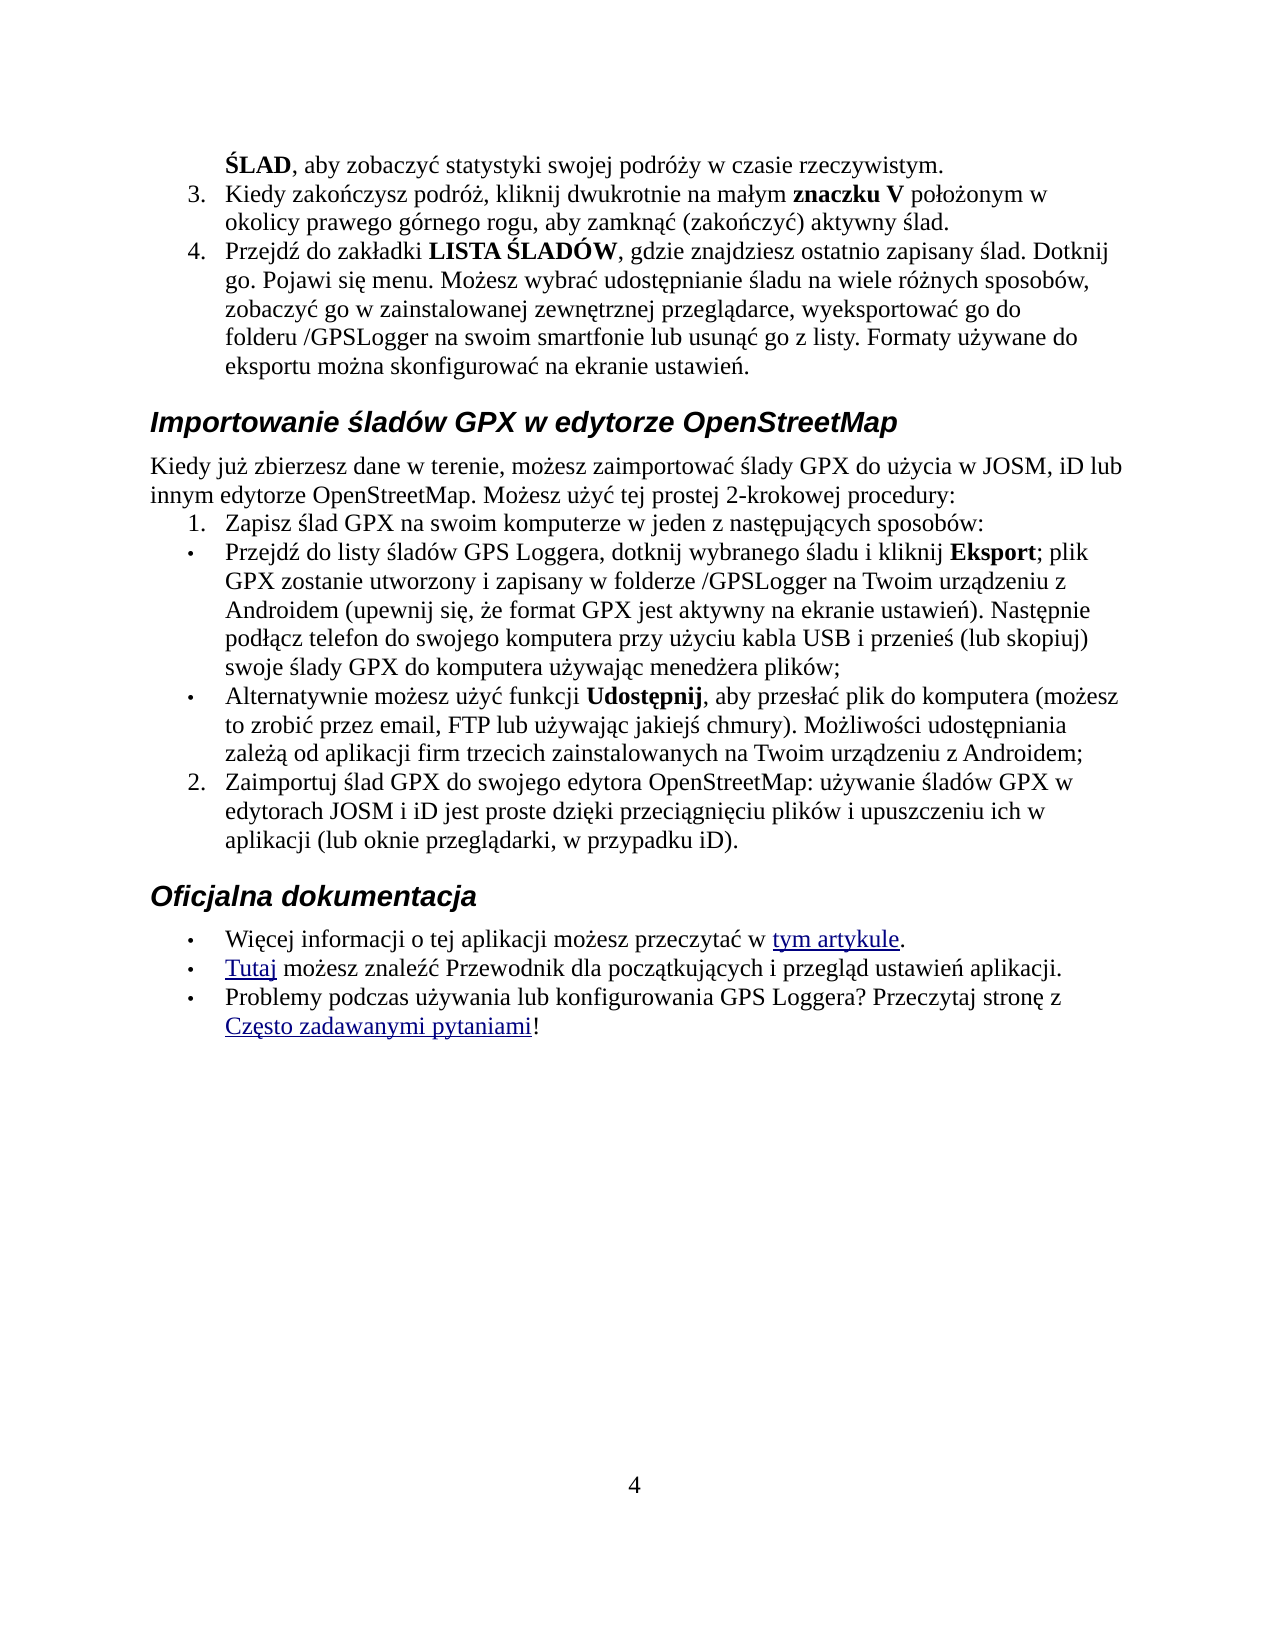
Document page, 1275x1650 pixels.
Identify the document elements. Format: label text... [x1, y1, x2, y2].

list Przejdź do listy śladów GPS Loggera, dotknij wybranego śladu i kliknij Eksport; plik GPX zostanie utworzony i zapisany w folderze /GPSLogger na Twoim urządzeniu z Androidem (upewnij się, że format GPX jest aktywny na ekranie ustawień). Następnie podłącz telefon do swojego komputera przy użyciu kabla USB i przenieś (lub skopiuj) swoje ślady GPX do komputera używając menedżera plików; [187, 537, 1125, 681]
list Tutaj możesz znaleźć Przewodnik dla początkujących i przegląd ustawień aplikacji. [187, 953, 1125, 982]
list Więcej informacji o tej aplikacji możesz przeczytać w tym artykule. [187, 924, 1125, 953]
list Przejdź do zakładki LISTA ŚLADÓW, gdzie znajdziesz ostatnio zapisany ślad. Dotknij go. Pojawi się menu. Możesz wybrać udostępnianie śladu na wiele różnych sposobów, zobaczyć go w zainstalowanej zewnętrznej przeglądarce, wyeksportować go do folderu /GPSLogger na swoim smartfonie lub usunąć go z listy. Formaty używane do eksportu można skonfigurować na ekranie ustawień. [187, 236, 1125, 380]
subtitle Importowanie śladów GPX w edytorze OpenStreetMap [150, 405, 1125, 438]
list Zapisz ślad GPX na swoim komputerze w jeden z następujących sposobów: [187, 508, 1125, 537]
list ŚLAD, aby zobaczyć statystyki swojej podróży w czasie rzeczywistym. [187, 150, 1125, 179]
list Alternatywnie możesz użyć funkcji Udostępnij, aby przesłać plik do komputera (możesz to zrobić przez email, FTP lub używając jakiejś chmury). Możliwości udostępniania zależą od aplikacji firm trzecich zainstalowanych na Twoim urządzeniu z Androidem; [187, 681, 1125, 767]
text Kiedy już zbierzesz dane w terenie, możesz zaimportować ślady GPX do użycia w JOSM, iD lub innym edytorze OpenStreetMap. Możesz użyć tej prostej 2-krokowej procedury: [150, 451, 1125, 508]
list Zaimportuj ślad GPX do swojego edytora OpenStreetMap: używanie śladów GPX w edytorach JOSM i iD jest proste dzięki przeciągnięciu plików i upuszczeniu ich w aplikacji (lub oknie przeglądarki, w przypadku iD). [187, 767, 1125, 853]
subtitle Oficjalna dokumentacja [150, 878, 1125, 912]
list Problemy podczas używania lub konfigurowania GPS Loggera? Przeczytaj stronę z Często zadawanymi pytaniami! [187, 982, 1125, 1039]
list Kiedy zakończysz podróż, kliknij dwukrotnie na małym znaczku V położonym w okolicy prawego górnego rogu, aby zamknąć (zakończyć) aktywny ślad. [187, 179, 1125, 236]
